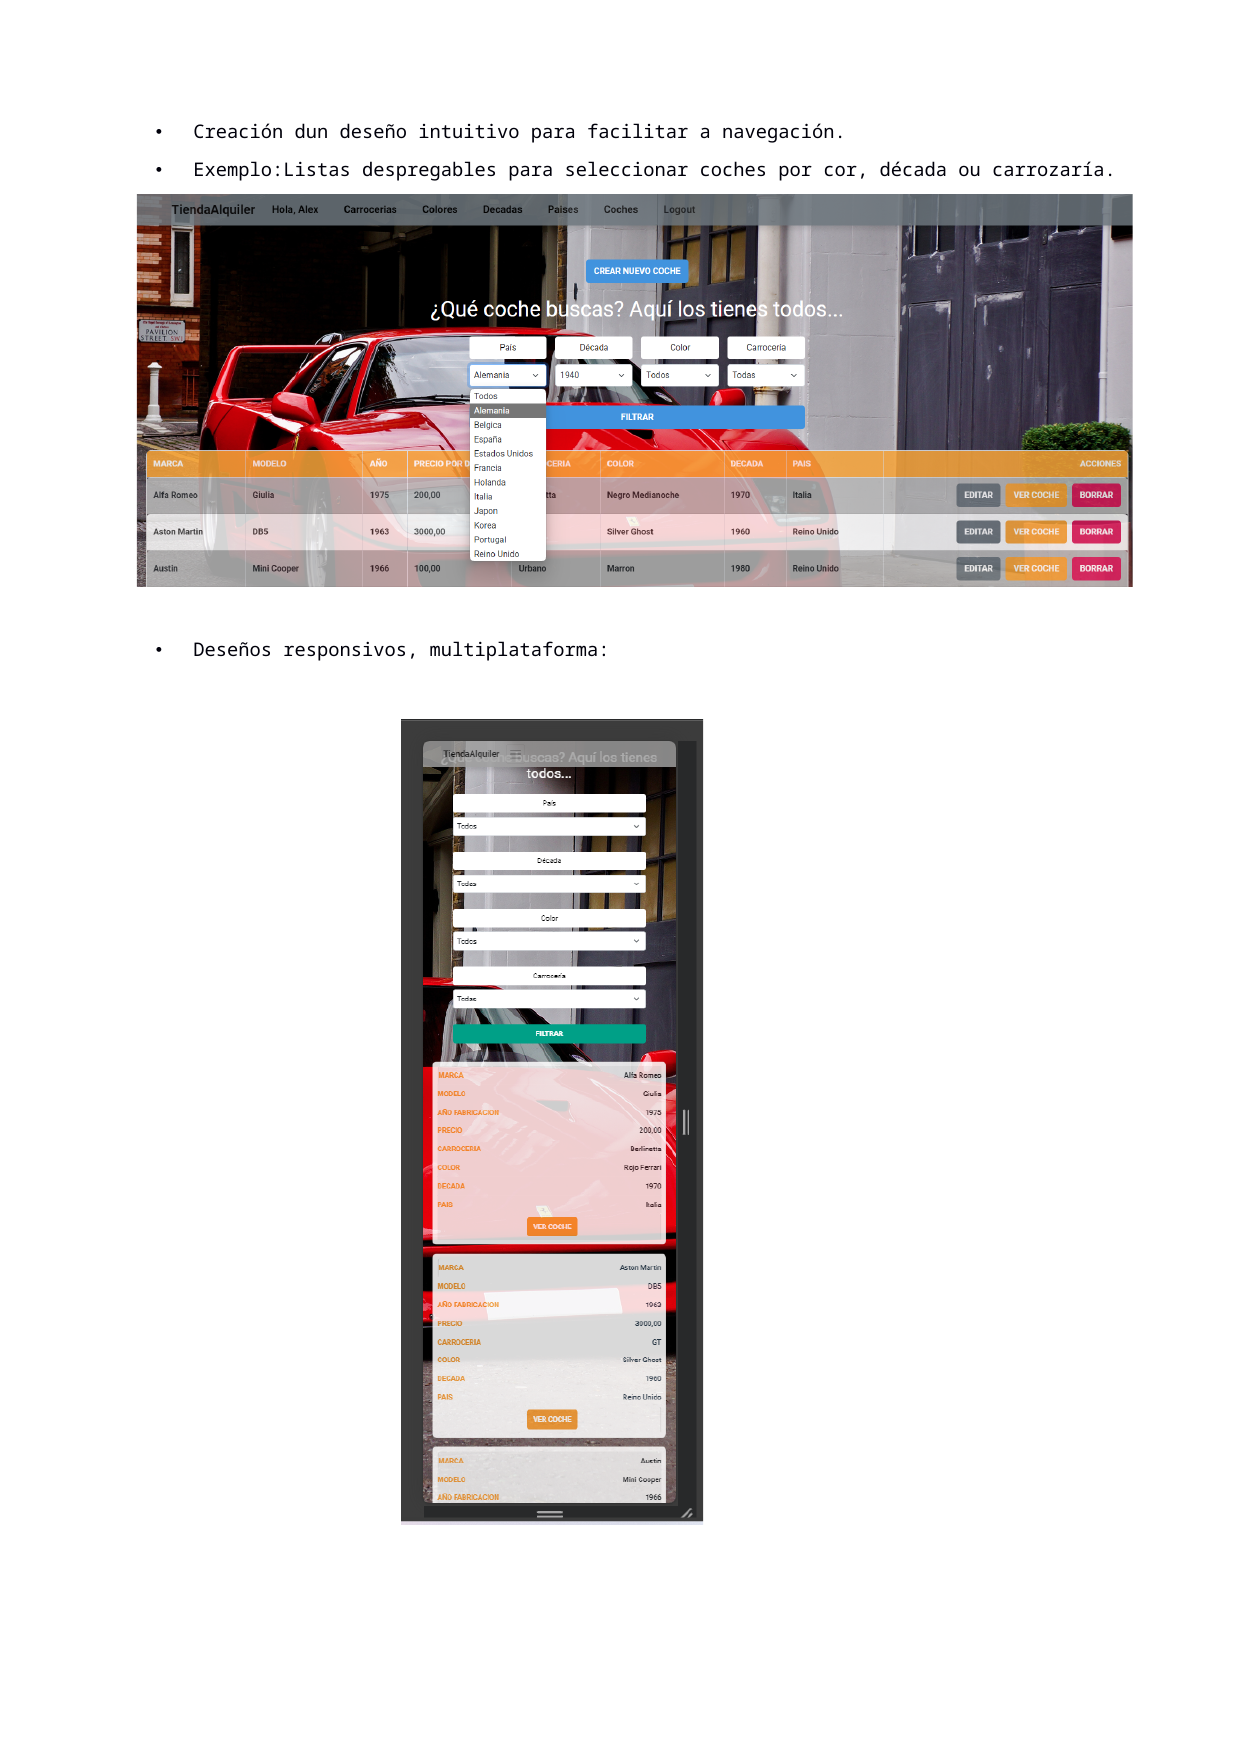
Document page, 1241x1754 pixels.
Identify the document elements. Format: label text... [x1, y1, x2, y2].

list Exemplo:Listas despregables para seleccionar coches por cor, década ou carrozaría. [156, 156, 1152, 182]
list Creación dun deseño intuitivo para facilitar a navegación. [156, 118, 1152, 144]
picture [401, 719, 704, 1525]
picture [136, 194, 1133, 587]
list Deseños responsivos, multiplataforma: [156, 637, 1152, 662]
